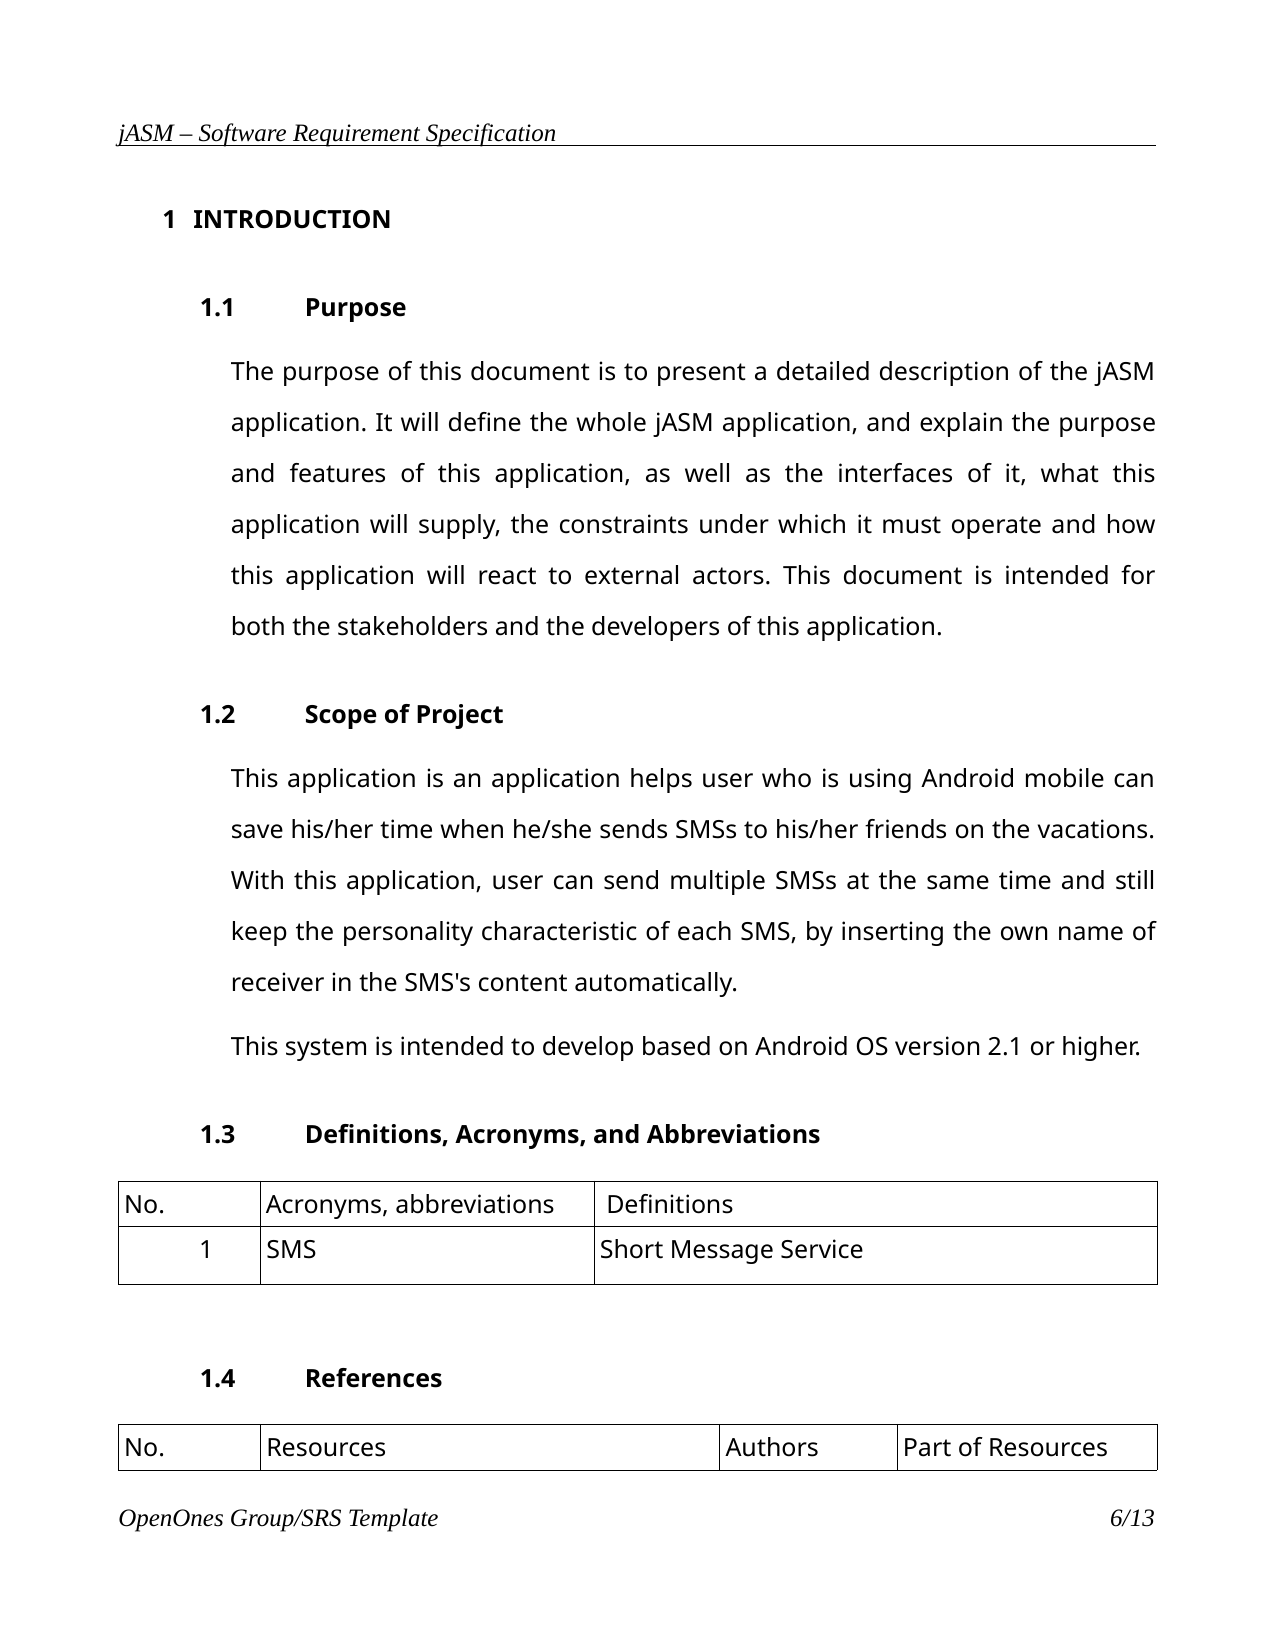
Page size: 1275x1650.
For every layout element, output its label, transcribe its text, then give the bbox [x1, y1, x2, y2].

list The purpose of this document is to present a detailed description of the jASM application. It will define the whole jASM application, and explain the purpose and features of this application, as well as the interfaces of it, what this application will supply, the constraints under which it must operate and how this application will react to external actors. This document is intended for both the stakeholders and the developers of this application. [193, 353, 1157, 643]
table_header Acronyms, abbreviations [261, 1182, 594, 1226]
table_header No. [119, 1182, 260, 1226]
table_header Part of Resources [898, 1425, 1157, 1469]
list This system is intended to develop based on Android OS version 2.1 or higher. [193, 1028, 1157, 1062]
list This application is an application helps user who is using Android mobile can save his/her time when he/she sends SMSs to his/her friends on the vacations. With this application, user can send multiple SMSs at the same time and still keep the personality characteristic of each SMS, by inserting the own name of receiver in the SMS's content automatically. [193, 761, 1157, 999]
table_header Authors [720, 1425, 897, 1469]
subtitle Definitions, Acronyms, and Abbreviations [193, 1117, 1157, 1151]
table_header Resources [261, 1425, 719, 1469]
table_cell SMS [261, 1227, 594, 1284]
subtitle Purpose [193, 290, 1157, 324]
subtitle References [193, 1360, 1157, 1394]
table_header No. [119, 1425, 260, 1469]
table_cell Short Message Service [595, 1227, 1157, 1284]
subtitle Scope of Project [193, 697, 1157, 731]
subtitle INTRODUCTION [156, 201, 1157, 235]
table_header Definitions [595, 1182, 1157, 1226]
table_cell 1 [119, 1227, 260, 1284]
